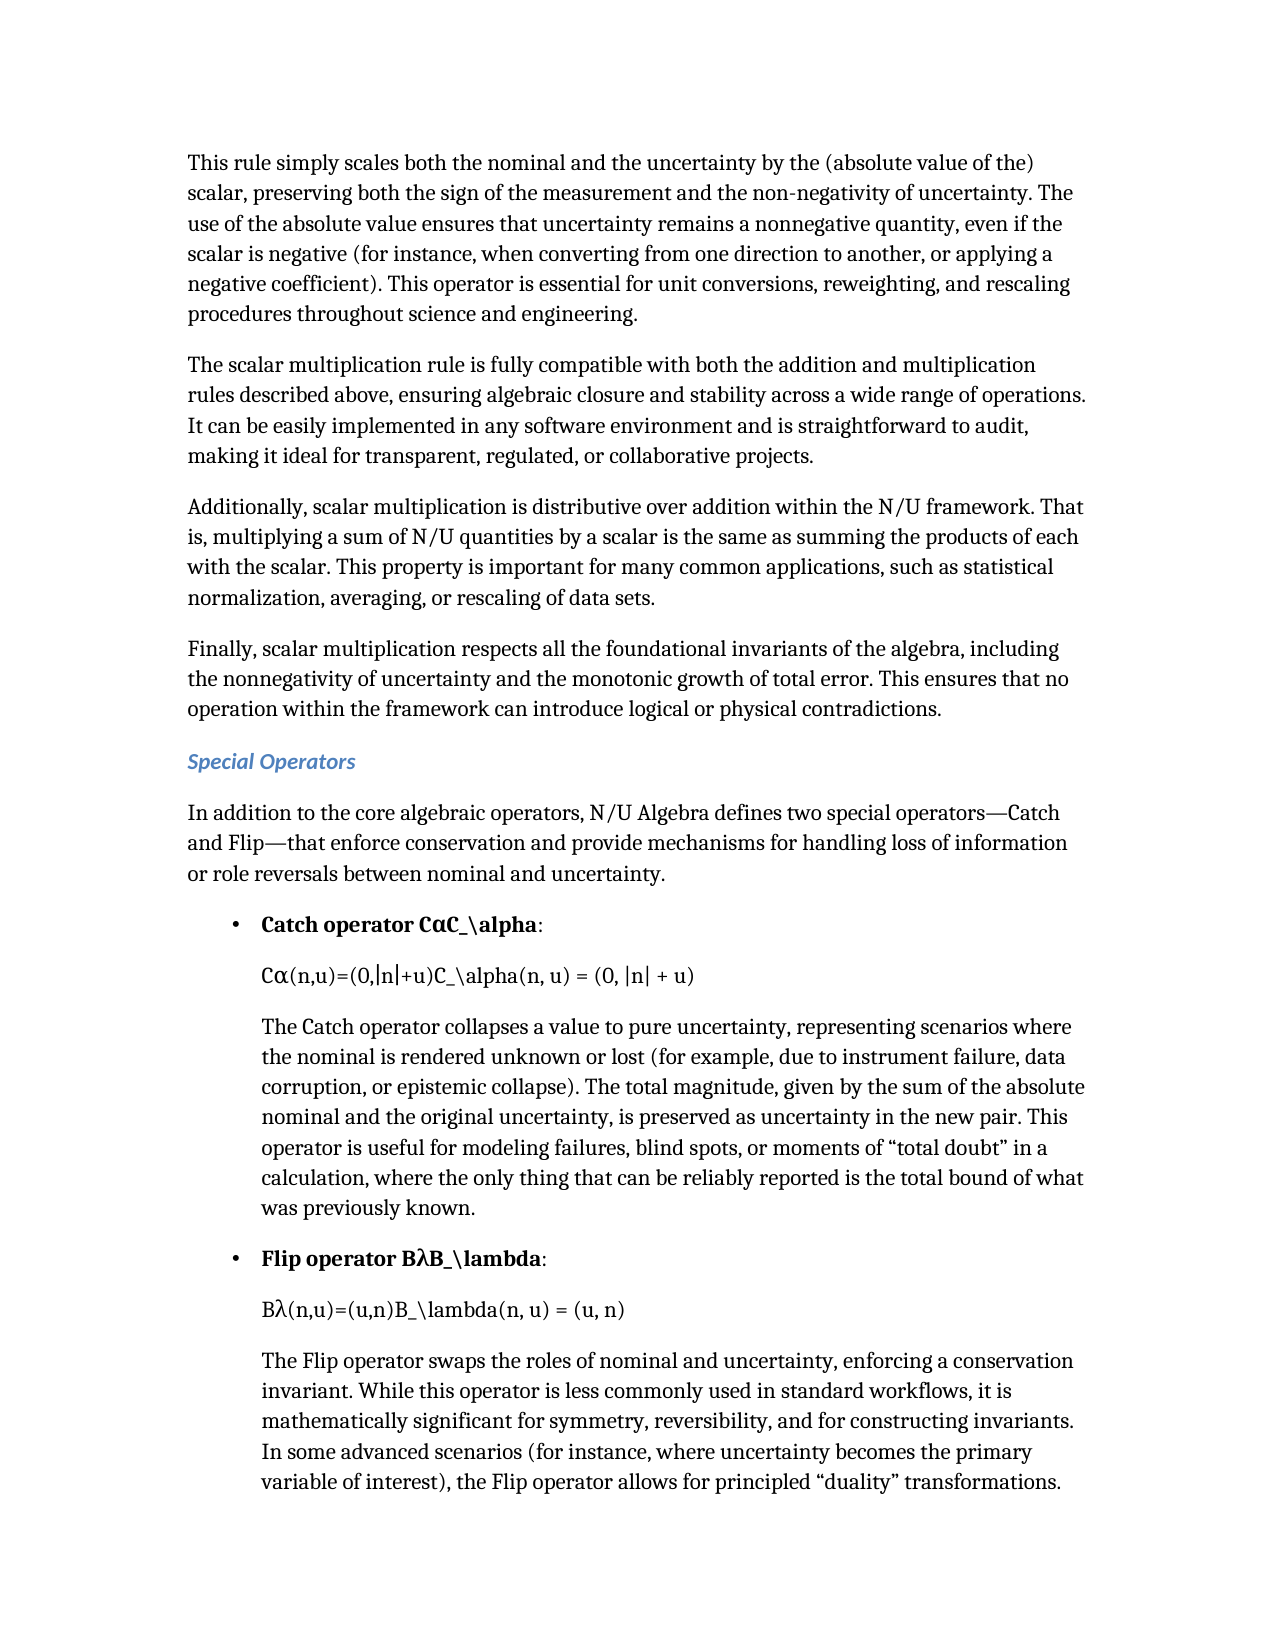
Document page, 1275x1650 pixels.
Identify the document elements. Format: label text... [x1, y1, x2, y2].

text In addition to the core algebraic operators, N/U Algebra defines two special operators—Catch and Flip—that enforce conservation and provide mechanisms for handling loss of information or role reversals between nominal and uncertainty. [187, 800, 1087, 887]
list Catch operator CαC_\alpha: [232, 911, 1087, 938]
list The Catch operator collapses a value to pure uncertainty, representing scenarios where the nominal is rendered unknown or lost (for example, due to instrument failure, data corruption, or epistemic collapse). The total magnitude, given by the sum of the absolute nominal and the original uncertainty, is preserved as uncertainty in the new pair. This operator is useful for modeling failures, blind spots, or moments of “total doubt” in a calculation, where the only thing that can be reliably reported is the total bound of what was previously known. [232, 1013, 1087, 1221]
list Cα(n,u)=(0,∣n∣+u)C_\alpha(n, u) = (0, |n| + u) [232, 962, 1087, 989]
text This rule simply scales both the nominal and the uncertainty by the (absolute value of the) scalar, preserving both the sign of the measurement and the non-negativity of uncertainty. The use of the absolute value ensures that uncertainty remains a nonnegative quantity, even if the scalar is negative (for instance, when converting from one direction to another, or applying a negative coefficient). This operator is essential for unit conversions, reweighting, and rescaling procedures throughout science and engineering. [187, 150, 1087, 327]
list Flip operator BλB_\lambda: [232, 1246, 1087, 1272]
text The scalar multiplication rule is fully compatible with both the addition and multiplication rules described above, ensuring algebraic closure and stability across a wide range of operations. It can be easily implemented in any software environment and is straightforward to audit, making it ideal for transparent, regulated, or collaborative projects. [187, 352, 1087, 469]
list The Flip operator swaps the roles of nominal and uncertainty, enforcing a conservation invariant. While this operator is less commonly used in standard workflows, it is mathematically significant for symmetry, reversibility, and for constructing invariants. In some advanced scenarios (for instance, where uncertainty becomes the primary variable of interest), the Flip operator allows for principled “duality” transformations. [232, 1348, 1087, 1495]
list Bλ(n,u)=(u,n)B_\lambda(n, u) = (u, n) [232, 1297, 1087, 1323]
text Finally, scalar multiplication respects all the foundational invariants of the algebra, including the nonnegativity of uncertainty and the monotonic growth of total error. This ensures that no operation within the framework can introduce logical or physical contradictions. [187, 635, 1087, 722]
text Additionally, scalar multiplication is distributive over addition within the N/U framework. That is, multiplying a sum of N/U quantities by a scalar is the same as summing the products of each with the scalar. This property is important for many common applications, such as statistical normalization, averaging, or rescaling of data sets. [187, 494, 1087, 611]
subtitle Special Operators [187, 747, 1087, 775]
